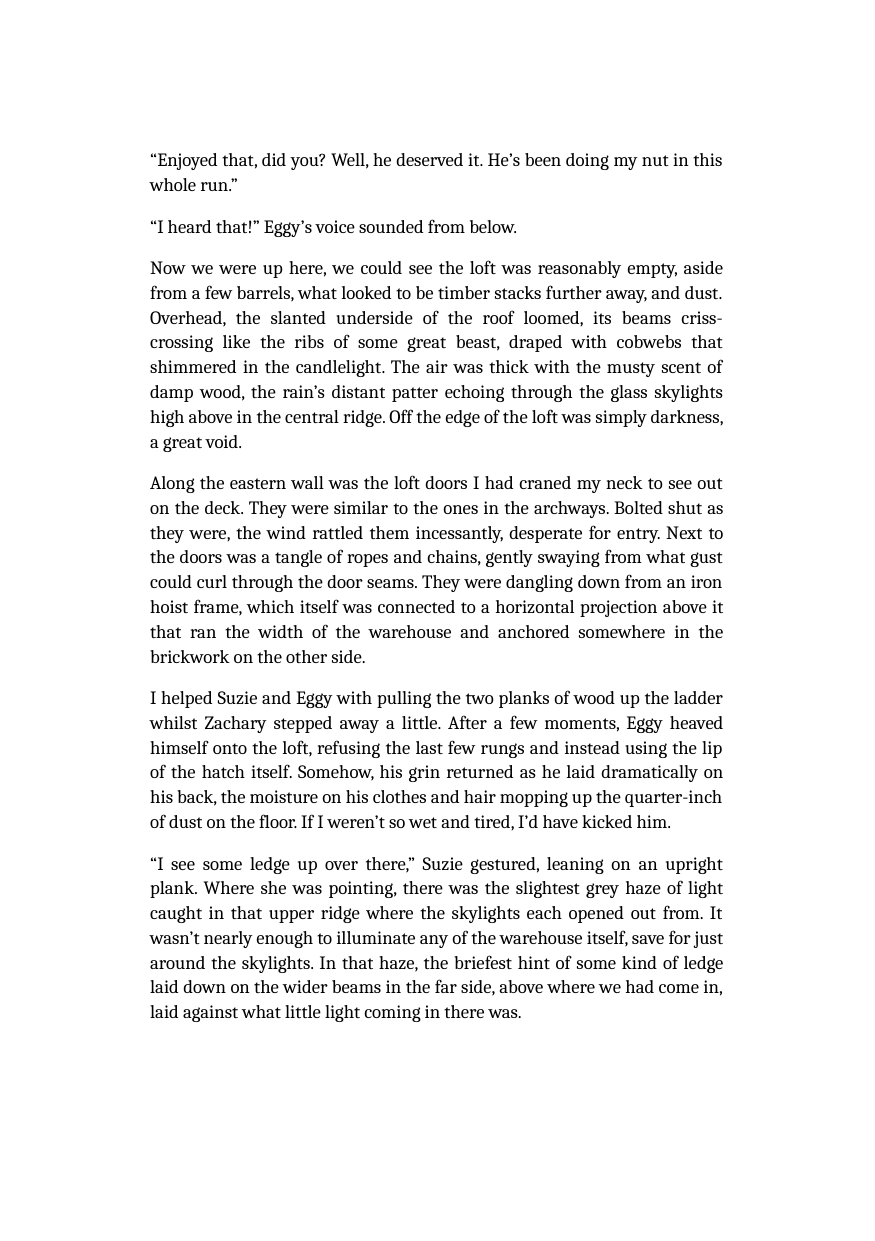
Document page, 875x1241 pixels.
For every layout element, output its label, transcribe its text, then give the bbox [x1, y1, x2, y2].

text “Enjoyed that, did you? Well, he deserved it. He’s been doing my nut in this whole run.” [150, 150, 724, 196]
text I helped Suzie and Eggy with pulling the two planks of wood up the ladder whilst Zachary stepped away a little. After a few moments, Eggy heaved himself onto the loft, refusing the last few rungs and instead using the lip of the hatch itself. Somehow, his grin returned as he laid dramatically on his back, the moisture on his clothes and hair mopping up the quarter-inch of dust on the floor. If I weren’t so wet and tired, I’d have kicked him. [150, 688, 724, 833]
text Now we were up here, we could see the loft was reasonably empty, aside from a few barrels, what looked to be timber stacks further away, and dust. Overhead, the slanted underside of the roof loomed, its beams criss-crossing like the ribs of some great beast, draped with cobwebs that shimmered in the candlelight. The air was thick with the musty scent of damp wood, the rain’s distant patter echoing through the glass skylights high above in the central ridge. Off the edge of the loft was simply darkness, a great void. [150, 258, 724, 453]
text “I heard that!” Eggy’s voice sounded from below. [150, 216, 724, 238]
text “I see some ledge up over there,” Suzie gestured, leaning on an upright plank. Where she was pointing, there was the slightest grey haze of light caught in that upper ridge where the skylights each opened out from. It wasn’t nearly enough to illuminate any of the warehouse itself, save for just around the skylights. In that haze, the briefest hint of some kind of ledge laid down on the wider beams in the far side, above where we had come in, laid against what little light coming in there was. [150, 853, 724, 1023]
text Along the eastern wall was the loft doors I had craned my neck to see out on the deck. They were similar to the ones in the archways. Bolted shut as they were, the wind rattled them incessantly, desperate for entry. Next to the doors was a tangle of ropes and chains, gently swaying from what gust could curl through the door seams. They were dangling down from an iron hoist frame, which itself was connected to a horizontal projection above it that ran the width of the warehouse and anchored somewhere in the brickwork on the other side. [150, 473, 724, 668]
